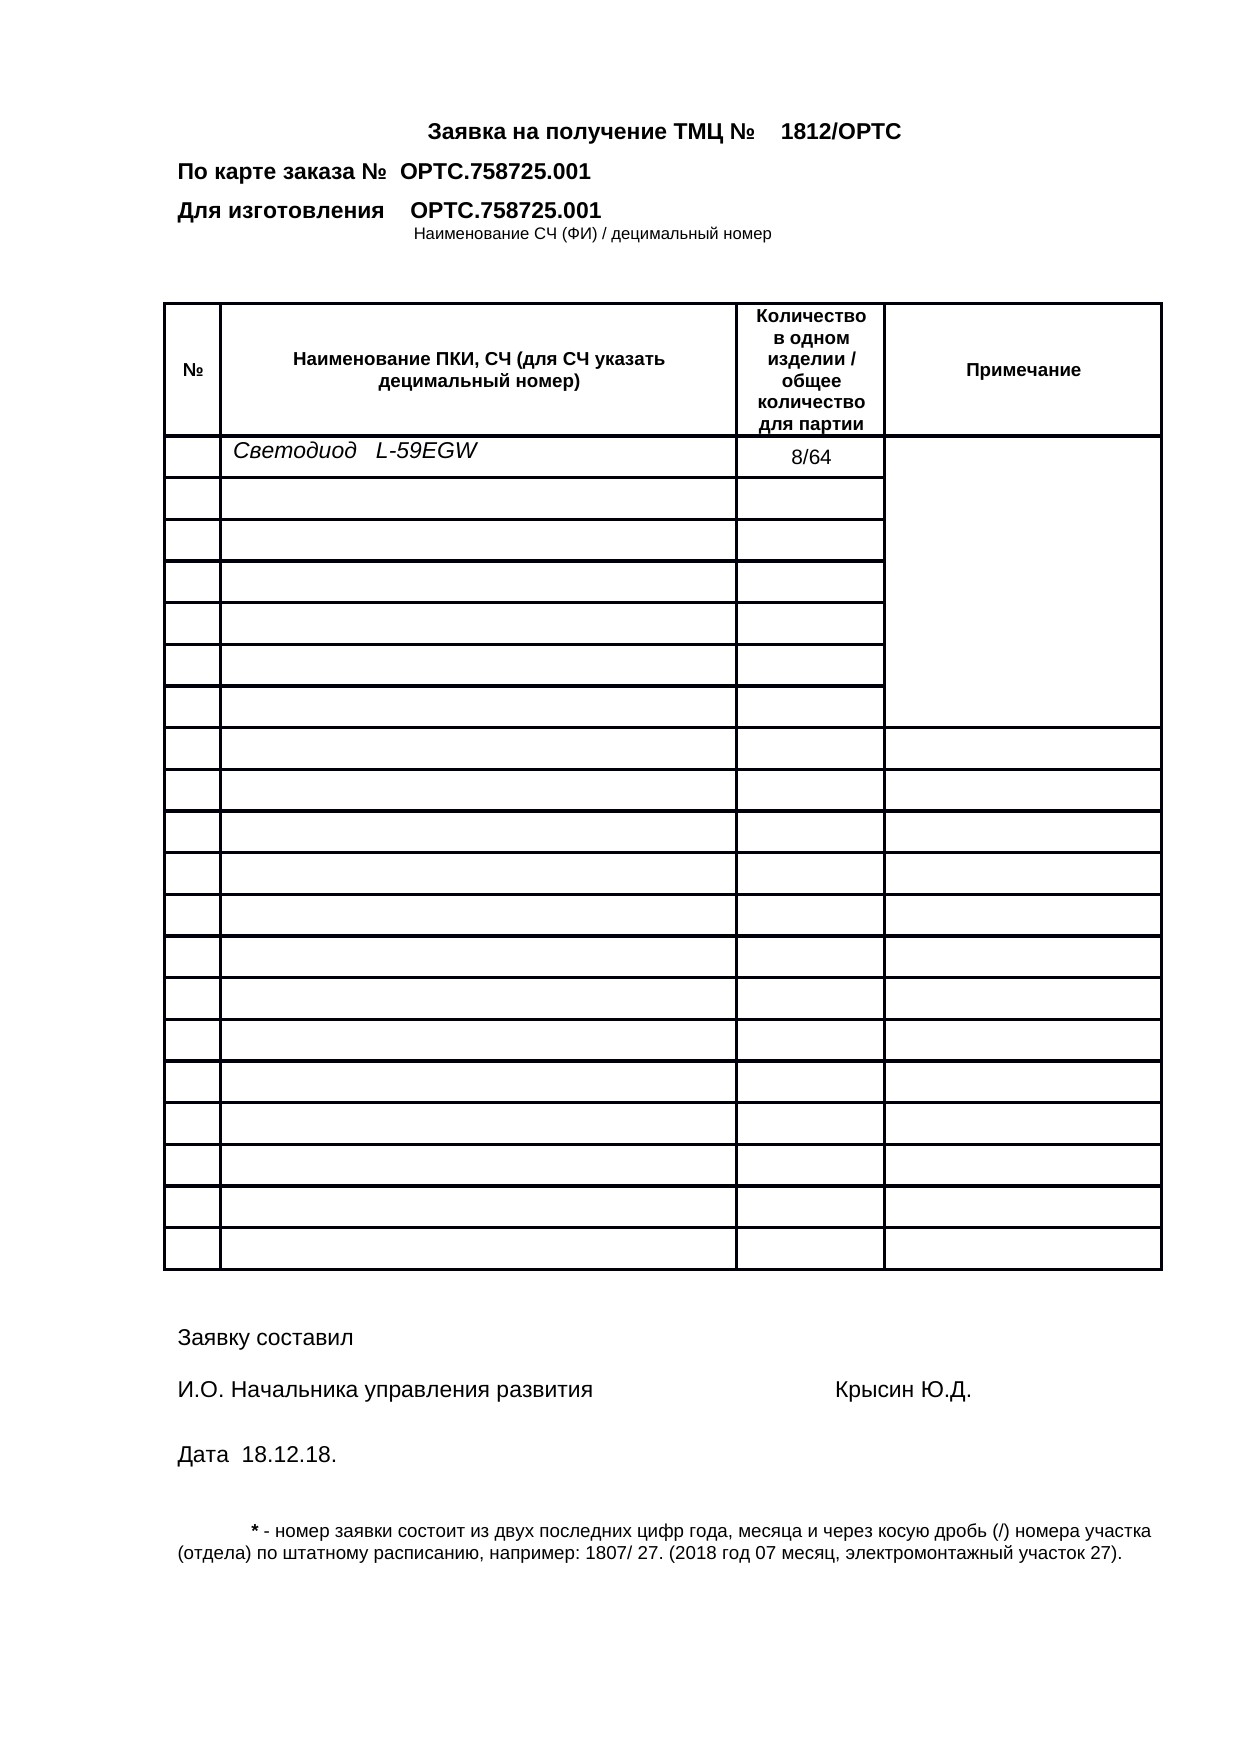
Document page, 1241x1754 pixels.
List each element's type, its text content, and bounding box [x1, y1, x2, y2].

table_cell [738, 896, 883, 934]
list * - номер заявки состоит из двух последних цифр года, месяца и через косую дробь (/) номера участка (отдела) по штатному расписанию, например: 1807/ 27. (2018 год 07 месяц, электромонтажный участок 27). [177, 1520, 1152, 1563]
table_cell [222, 521, 735, 559]
table_cell [166, 1188, 219, 1226]
table_cell [738, 521, 883, 559]
table_cell [738, 854, 883, 893]
list Заявку составил [177, 1323, 1152, 1350]
list По карте заказа № ОРТС.758725.001 [177, 158, 1152, 184]
table_cell [738, 813, 883, 851]
table_cell [222, 771, 735, 809]
table_cell [738, 646, 883, 684]
table_cell [886, 1146, 1160, 1184]
table_cell [222, 1063, 735, 1101]
table_cell [166, 938, 219, 976]
table_cell [738, 938, 883, 976]
table_cell [222, 604, 735, 643]
table_cell [886, 729, 1160, 768]
table_cell [738, 1146, 883, 1184]
table_cell [886, 813, 1160, 851]
table_cell [166, 1021, 219, 1059]
table_cell [222, 479, 735, 518]
table_cell [166, 896, 219, 934]
table_cell [166, 521, 219, 559]
table_header Количество в одном изделии / общее количество для партии [738, 305, 883, 434]
table_cell [886, 938, 1160, 976]
table_cell [886, 1188, 1160, 1226]
table_cell [738, 1021, 883, 1059]
table_cell [166, 479, 219, 518]
table_cell [222, 854, 735, 893]
table_cell [886, 1021, 1160, 1059]
table_cell [886, 979, 1160, 1018]
list Дата 18.12.18. [177, 1441, 1152, 1467]
table_cell [166, 438, 219, 476]
table_cell [166, 1063, 219, 1101]
table_header Наименование ПКИ, СЧ (для СЧ указать децимальный номер) [222, 305, 735, 434]
list Наименование СЧ (ФИ) / децимальный номер [177, 223, 1152, 243]
table_cell [738, 729, 883, 768]
table_header Примечание [886, 305, 1160, 434]
table_cell [738, 479, 883, 518]
list Заявка на получение ТМЦ № 1812/ОРТС [177, 118, 1152, 144]
table_cell [886, 896, 1160, 934]
table_header № [166, 305, 219, 434]
list Для изготовления ОРТС.758725.001 [177, 197, 1152, 223]
table_cell [738, 604, 883, 643]
table_cell [166, 1146, 219, 1184]
table_cell [166, 854, 219, 893]
table_cell [222, 646, 735, 684]
table_cell [222, 1104, 735, 1143]
table_cell [166, 1229, 219, 1268]
table_cell [886, 854, 1160, 893]
table_cell [886, 1063, 1160, 1101]
table_cell [222, 1021, 735, 1059]
table_cell [886, 438, 1160, 726]
table_cell [222, 1229, 735, 1268]
table_cell [738, 563, 883, 601]
table_cell [222, 1146, 735, 1184]
table_cell [222, 896, 735, 934]
table_cell [222, 688, 735, 726]
table_cell [738, 1188, 883, 1226]
table_cell [738, 688, 883, 726]
table_cell [166, 1104, 219, 1143]
table_cell [166, 729, 219, 768]
table_cell [166, 979, 219, 1018]
table_cell [738, 979, 883, 1018]
table_cell [166, 646, 219, 684]
list И.О. Начальника управления развития Крысин Ю.Д. [177, 1376, 1152, 1402]
table_cell [222, 729, 735, 768]
table_cell Светодиод L-59EGW [222, 438, 735, 476]
table_cell [166, 563, 219, 601]
table_cell [886, 1104, 1160, 1143]
table_cell [222, 563, 735, 601]
table_cell [166, 604, 219, 643]
table_cell [738, 771, 883, 809]
table_cell [166, 813, 219, 851]
table_cell [222, 1188, 735, 1226]
table_cell [886, 1229, 1160, 1268]
table_cell 8/64 [738, 438, 883, 476]
table_cell [738, 1229, 883, 1268]
table_cell [738, 1063, 883, 1101]
table_cell [166, 688, 219, 726]
table_cell [222, 938, 735, 976]
table_cell [222, 813, 735, 851]
table_cell [166, 771, 219, 809]
table_cell [222, 979, 735, 1018]
table_cell [738, 1104, 883, 1143]
table_cell [886, 771, 1160, 809]
